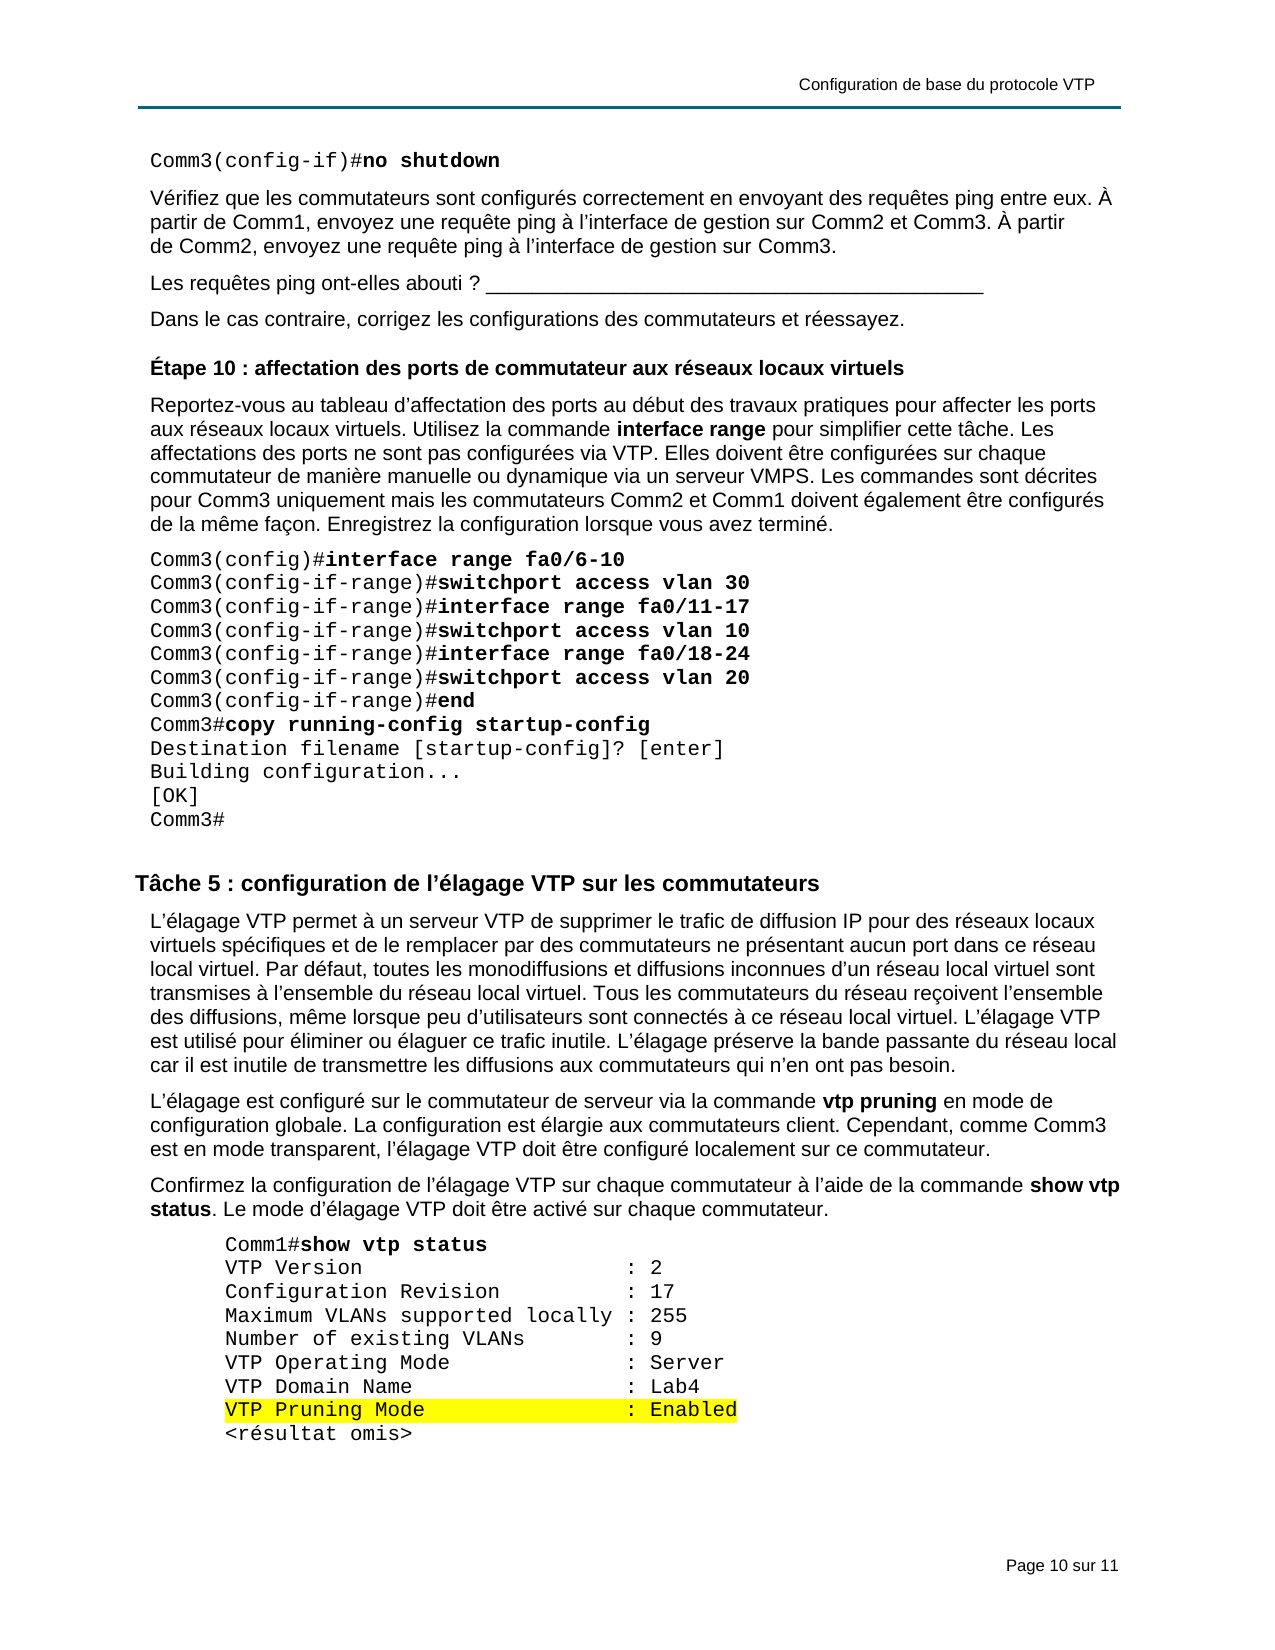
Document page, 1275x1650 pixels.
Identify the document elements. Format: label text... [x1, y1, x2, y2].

text Number of existing VLANs : 9 [225, 1328, 1125, 1352]
text Comm3(config-if-range)#switchport access vlan 10 [150, 619, 1125, 643]
text VTP Pruning Mode : Enabled [225, 1399, 1125, 1423]
text Configuration Revision : 17 [225, 1281, 1125, 1305]
text Comm3#copy running-config startup-config [150, 714, 1125, 738]
text Étape 10 : affectation des ports de commutateur aux réseaux locaux virtuels [150, 356, 1125, 380]
text L’élagage est configuré sur le commutateur de serveur via la commande vtp pruning en mode de configuration globale. La configuration est élargie aux commutateurs client. Cependant, comme Comm3 est en mode transparent, l’élagage VTP doit être configuré localement sur ce commutateur. [150, 1089, 1125, 1161]
text Comm3(config-if-range)#end [150, 691, 1125, 714]
text <résultat omis> [225, 1423, 1125, 1447]
text Confirmez la configuration de l’élagage VTP sur chaque commutateur à l’aide de la commande show vtp status. Le mode d’élagage VTP doit être activé sur chaque commutateur. [150, 1173, 1125, 1221]
text Destination filename [startup-config]? [enter] [150, 738, 1125, 761]
text Comm1#show vtp status [225, 1234, 1125, 1257]
text Les requêtes ping ont-elles abouti ? ___________________________________________ [150, 271, 1125, 294]
text Comm3(config-if-range)#interface range fa0/11-17 [150, 596, 1125, 619]
text Building configuration... [150, 761, 1125, 785]
text Dans le cas contraire, corrigez les configurations des commutateurs et réessayez. [150, 307, 1125, 331]
text Vérifiez que les commutateurs sont configurés correctement en envoyant des requêtes ping entre eux. À partir de Comm1, envoyez une requête ping à l’interface de gestion sur Comm2 et Comm3. À partir de Comm2, envoyez une requête ping à l’interface de gestion sur Comm3. [150, 186, 1125, 258]
text Comm3(config-if-range)#interface range fa0/18-24 [150, 643, 1125, 667]
text VTP Operating Mode : Server [225, 1352, 1125, 1376]
text Maximum VLANs supported locally : 255 [225, 1305, 1125, 1328]
text Comm3# [150, 809, 1125, 832]
text VTP Version : 2 [225, 1257, 1125, 1281]
text Comm3(config-if)#no shutdown [150, 150, 1125, 174]
text Tâche 5 : configuration de l’élagage VTP sur les commutateurs [135, 870, 1125, 896]
text Comm3(config-if-range)#switchport access vlan 20 [150, 667, 1125, 691]
text L’élagage VTP permet à un serveur VTP de supprimer le trafic de diffusion IP pour des réseaux locaux virtuels spécifiques et de le remplacer par des commutateurs ne présentant aucun port dans ce réseau local virtuel. Par défaut, toutes les monodiffusions et diffusions inconnues d’un réseau local virtuel sont transmises à l’ensemble du réseau local virtuel. Tous les commutateurs du réseau reçoivent l’ensemble des diffusions, même lorsque peu d’utilisateurs sont connectés à ce réseau local virtuel. L’élagage VTP est utilisé pour éliminer ou élaguer ce trafic inutile. L’élagage préserve la bande passante du réseau local car il est inutile de transmettre les diffusions aux commutateurs qui n’en ont pas besoin. [150, 909, 1125, 1076]
text [OK] [150, 785, 1125, 809]
text Comm3(config)#interface range fa0/6-10 [150, 549, 1125, 572]
text Reportez-vous au tableau d’affectation des ports au début des travaux pratiques pour affecter les ports aux réseaux locaux virtuels. Utilisez la commande interface range pour simplifier cette tâche. Les affectations des ports ne sont pas configurées via VTP. Elles doivent être configurées sur chaque commutateur de manière manuelle ou dynamique via un serveur VMPS. Les commandes sont décrites pour Comm3 uniquement mais les commutateurs Comm2 et Comm1 doivent également être configurés de la même façon. Enregistrez la configuration lorsque vous avez terminé. [150, 392, 1125, 536]
text VTP Domain Name : Lab4 [225, 1376, 1125, 1399]
text Comm3(config-if-range)#switchport access vlan 30 [150, 572, 1125, 596]
